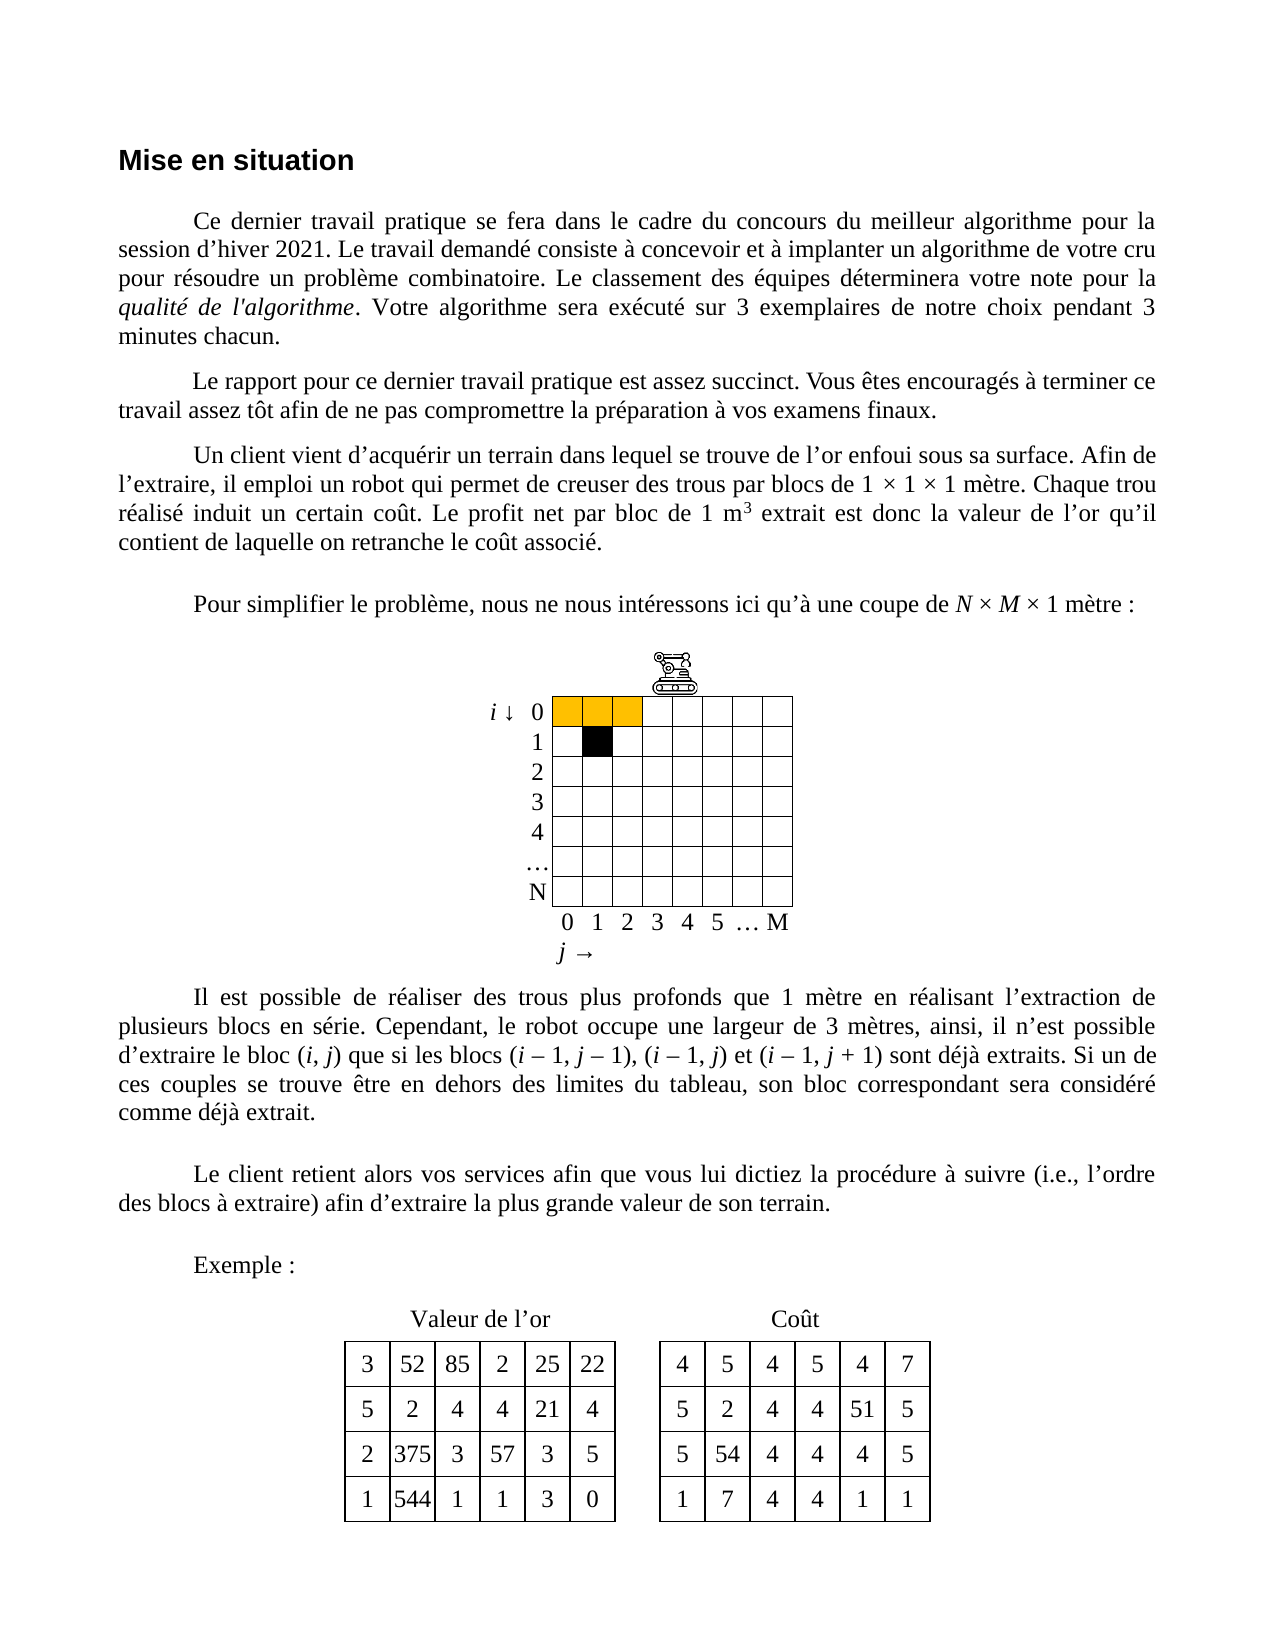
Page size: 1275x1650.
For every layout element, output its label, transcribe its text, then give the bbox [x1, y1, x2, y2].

table_cell [733, 847, 762, 876]
table_cell 7 [706, 1477, 749, 1521]
text Pour simplifier le problème, nous ne nous intéressons ici qu’à une coupe de N × M × 1 mètre : [118, 589, 1157, 617]
table_cell [733, 936, 762, 966]
table_cell [733, 877, 762, 906]
table_cell 3 [526, 1432, 569, 1476]
table_cell 4 [751, 1342, 794, 1386]
table_cell [733, 817, 762, 846]
table_cell 5 [661, 1387, 704, 1431]
table_cell [616, 1386, 659, 1431]
table_cell j → [553, 936, 612, 966]
table_cell [763, 877, 792, 906]
table_cell [583, 757, 612, 786]
table_cell 54 [706, 1432, 749, 1476]
table_cell [483, 726, 522, 756]
table_cell [703, 787, 732, 816]
table_cell [673, 817, 702, 846]
table_cell [763, 757, 792, 786]
table_cell [763, 817, 792, 846]
table_cell 5 [796, 1342, 839, 1386]
table_cell 2 [481, 1342, 524, 1386]
table_cell [643, 936, 672, 966]
table_cell [523, 906, 552, 936]
table_cell [673, 727, 702, 756]
table_cell [583, 817, 612, 846]
table_cell [483, 756, 522, 786]
table_cell [763, 787, 792, 816]
table_cell [763, 727, 792, 756]
table_cell [673, 757, 702, 786]
table_cell [643, 787, 672, 816]
table_header [553, 697, 582, 726]
table_header 0 [523, 696, 552, 726]
table_cell 7 [886, 1342, 929, 1386]
table_cell … [523, 846, 552, 876]
table_cell 3 [526, 1477, 569, 1521]
table_cell [553, 757, 582, 786]
table_cell [553, 817, 582, 846]
table_cell 375 [391, 1432, 434, 1476]
table_cell [583, 847, 612, 876]
table_cell 51 [841, 1387, 884, 1431]
table_cell 1 [661, 1477, 704, 1521]
table_cell 1 [583, 907, 612, 936]
table_cell [616, 1341, 659, 1386]
table_cell [703, 936, 732, 966]
table_cell 5 [886, 1387, 929, 1431]
table_cell 4 [436, 1387, 479, 1431]
table_header [583, 697, 612, 726]
table_cell [616, 1431, 659, 1476]
table_cell [673, 936, 702, 966]
table_cell [613, 877, 642, 906]
table_cell 22 [571, 1342, 614, 1386]
table_cell 4 [523, 816, 552, 846]
table_cell [583, 787, 612, 816]
table_header [613, 697, 642, 726]
table_cell 4 [481, 1387, 524, 1431]
table_cell … [733, 907, 762, 936]
table_cell 2 [391, 1387, 434, 1431]
table_cell 544 [391, 1477, 434, 1521]
table_cell [673, 877, 702, 906]
table_cell [483, 876, 522, 906]
table_header i ↓ [483, 696, 522, 726]
table_cell [553, 877, 582, 906]
table_cell 5 [346, 1387, 389, 1431]
table_cell 1 [481, 1477, 524, 1521]
table_cell 4 [841, 1342, 884, 1386]
table_cell 4 [673, 907, 702, 936]
table_cell [483, 816, 522, 846]
table_cell 4 [751, 1477, 794, 1521]
table_cell 4 [751, 1387, 794, 1431]
table_cell 4 [796, 1432, 839, 1476]
table_cell [483, 846, 522, 876]
table_cell 2 [706, 1387, 749, 1431]
table_cell [523, 936, 552, 966]
table_header [733, 697, 762, 726]
table_header Valeur de l’or [345, 1296, 615, 1341]
table_cell 3 [643, 907, 672, 936]
table_cell [483, 786, 522, 816]
table_header Coût [660, 1296, 930, 1341]
table_cell 21 [526, 1387, 569, 1431]
text Un client vient d’acquérir un terrain dans lequel se trouve de l’or enfoui sous sa surface. Afin de l’extraire, il emploi un robot qui permet de creuser des trous par blocs de 1 × 1 × 1 mètre. Chaque trou réalisé induit un certain coût. Le profit net par bloc de 1 m3 extrait est donc la valeur de l’or qu’il contient de laquelle on retranche le coût associé. [118, 440, 1157, 555]
table_cell [643, 817, 672, 846]
table_cell 85 [436, 1342, 479, 1386]
table_cell [613, 727, 642, 756]
text Ce dernier travail pratique se fera dans le cadre du concours du meilleur algorithme pour la session d’hiver 2021. Le travail demandé consiste à concevoir et à implanter un algorithme de votre cru pour résoudre un problème combinatoire. Le classement des équipes déterminera votre note pour la qualité de l'algorithme. Votre algorithme sera exécuté sur 3 exemplaires de notre choix pendant 3 minutes chacun. [118, 206, 1157, 349]
table_header [763, 697, 792, 726]
table_cell 4 [571, 1387, 614, 1431]
table_cell [643, 877, 672, 906]
table_cell [583, 727, 612, 756]
table_cell 1 [346, 1477, 389, 1521]
table_cell 1 [523, 726, 552, 756]
table_cell [733, 727, 762, 756]
table_cell [553, 727, 582, 756]
table_cell 4 [661, 1342, 704, 1386]
table_cell 5 [886, 1432, 929, 1476]
table_cell [763, 847, 792, 876]
table_cell 2 [523, 756, 552, 786]
table_cell 5 [706, 1342, 749, 1386]
table_cell [613, 787, 642, 816]
table_cell 3 [523, 786, 552, 816]
text Il est possible de réaliser des trous plus profonds que 1 mètre en réalisant l’extraction de plusieurs blocs en série. Cependant, le robot occupe une largeur de 3 mètres, ainsi, il n’est possible d’extraire le bloc (i, j) que si les blocs (i – 1, j – 1), (i – 1, j) et (i – 1, j + 1) sont déjà extraits. Si un de ces couples se trouve être en dehors des limites du tableau, son bloc correspondant sera considéré comme déjà extrait. [118, 982, 1157, 1126]
table_cell [483, 936, 522, 966]
table_cell 57 [481, 1432, 524, 1476]
table_cell 1 [436, 1477, 479, 1521]
table_cell 3 [346, 1342, 389, 1386]
table_header [615, 1296, 660, 1341]
table_cell [733, 787, 762, 816]
table_cell 5 [661, 1432, 704, 1476]
table_cell [613, 847, 642, 876]
table_cell 1 [886, 1477, 929, 1521]
table_cell 5 [571, 1432, 614, 1476]
table_cell [673, 847, 702, 876]
subtitle Mise en situation [118, 143, 1157, 177]
table_cell [733, 757, 762, 786]
table_cell 4 [841, 1432, 884, 1476]
table_cell [583, 877, 612, 906]
table_cell 3 [436, 1432, 479, 1476]
table_cell [703, 877, 732, 906]
table_cell [613, 757, 642, 786]
table_cell [643, 727, 672, 756]
table_cell [483, 906, 522, 936]
table_cell [616, 1476, 659, 1521]
table_cell 52 [391, 1342, 434, 1386]
table_cell 2 [613, 907, 642, 936]
table_header [643, 697, 672, 726]
table_cell 25 [526, 1342, 569, 1386]
table_cell N [523, 876, 552, 906]
table_cell [703, 847, 732, 876]
table_cell [703, 817, 732, 846]
table_header [673, 697, 702, 726]
table_cell 0 [553, 907, 582, 936]
table_cell [643, 757, 672, 786]
table_cell 0 [571, 1477, 614, 1521]
table_cell [613, 817, 642, 846]
table_cell 2 [346, 1432, 389, 1476]
table_cell [763, 936, 792, 966]
table_cell 4 [796, 1387, 839, 1431]
table_cell [613, 936, 642, 966]
text Le client retient alors vos services afin que vous lui dictiez la procédure à suivre (i.e., l’ordre des blocs à extraire) afin d’extraire la plus grande valeur de son terrain. [118, 1159, 1157, 1217]
table_cell 4 [796, 1477, 839, 1521]
table_cell 5 [703, 907, 732, 936]
table_cell 1 [841, 1477, 884, 1521]
text Exemple : [118, 1250, 1157, 1279]
table_cell M [763, 907, 792, 936]
text Le rapport pour ce dernier travail pratique est assez succinct. Vous êtes encouragés à terminer ce travail assez tôt afin de ne pas compromettre la préparation à vos examens finaux. [118, 366, 1157, 424]
table_cell [703, 757, 732, 786]
table_cell [553, 847, 582, 876]
table_cell [553, 787, 582, 816]
table_cell [673, 787, 702, 816]
table_cell [643, 847, 672, 876]
table_header [703, 697, 732, 726]
table_cell [703, 727, 732, 756]
table_cell 4 [751, 1432, 794, 1476]
